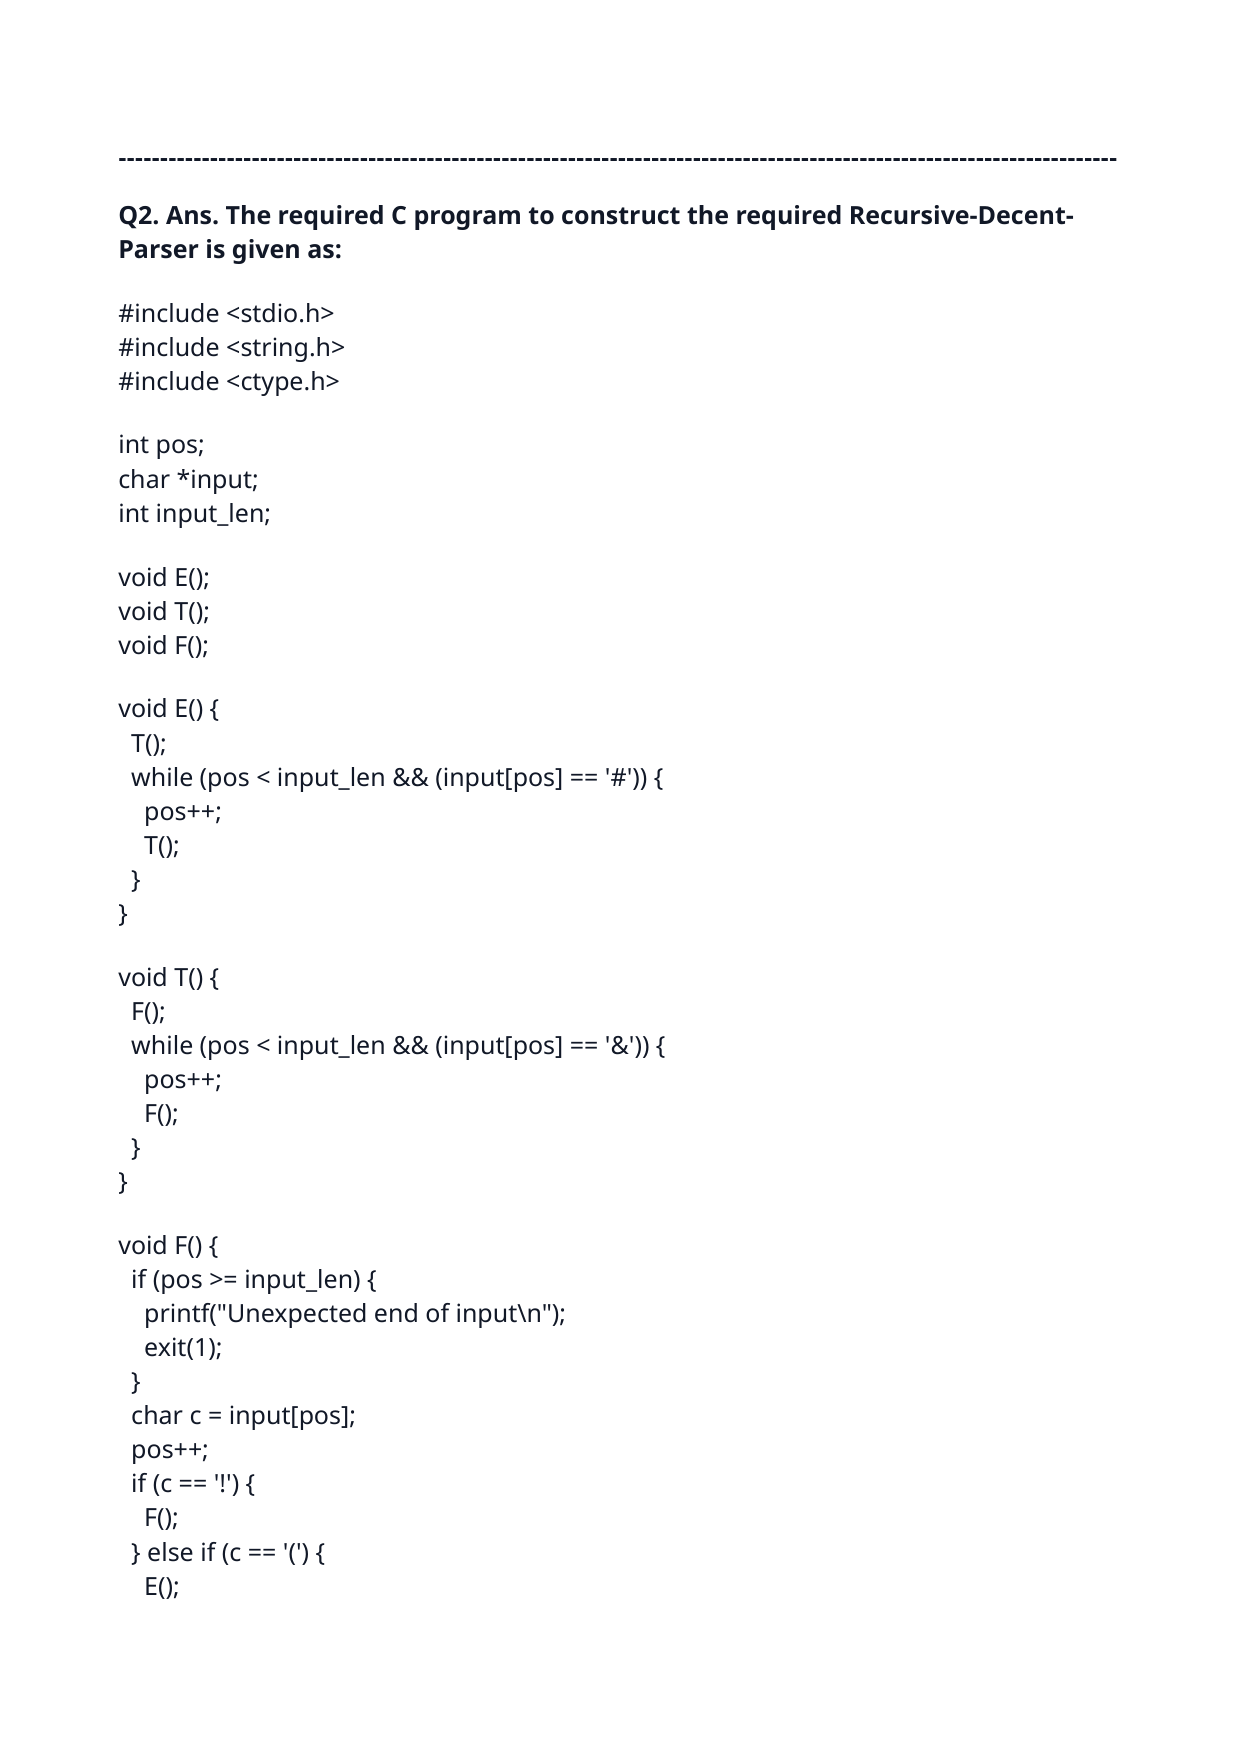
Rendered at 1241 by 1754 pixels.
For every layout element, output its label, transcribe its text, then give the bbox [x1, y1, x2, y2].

text } else if (c == '(') { [118, 1534, 1122, 1568]
text #include <string.h> [118, 329, 1122, 363]
text exit(1); [118, 1330, 1122, 1364]
text E(); [118, 1568, 1122, 1602]
text int pos; [118, 427, 1122, 461]
text void F(); [118, 627, 1122, 661]
text pos++; [118, 793, 1122, 827]
text void E(); [118, 559, 1122, 593]
text char c = input[pos]; [118, 1398, 1122, 1432]
text #include <ctype.h> [118, 363, 1122, 397]
text void F() { [118, 1228, 1122, 1262]
text T(); [118, 725, 1122, 759]
text F(); [118, 1096, 1122, 1130]
text F(); [118, 1500, 1122, 1534]
text int input_len; [118, 495, 1122, 529]
text while (pos < input_len && (input[pos] == '&')) { [118, 1027, 1122, 1062]
text printf("Unexpected end of input\n"); [118, 1296, 1122, 1330]
text pos++; [118, 1432, 1122, 1466]
text Q2. Ans. The required C program to construct the required Recursive-Decent-Parser is given as: [118, 197, 1122, 265]
text } [118, 861, 1122, 896]
text F(); [118, 993, 1122, 1027]
text T(); [118, 827, 1122, 861]
text } [118, 1130, 1122, 1164]
text char *input; [118, 461, 1122, 495]
text if (pos >= input_len) { [118, 1262, 1122, 1296]
text ------------------------------------------------------------------------------------------------------------------------ [118, 143, 1122, 172]
text void T() { [118, 959, 1122, 993]
text } [118, 1364, 1122, 1398]
text #include <stdio.h> [118, 295, 1122, 329]
text pos++; [118, 1062, 1122, 1096]
text } [118, 896, 1122, 929]
text if (c == '!') { [118, 1466, 1122, 1500]
text void T(); [118, 593, 1122, 627]
text } [118, 1164, 1122, 1198]
text while (pos < input_len && (input[pos] == '#')) { [118, 759, 1122, 793]
text void E() { [118, 691, 1122, 725]
